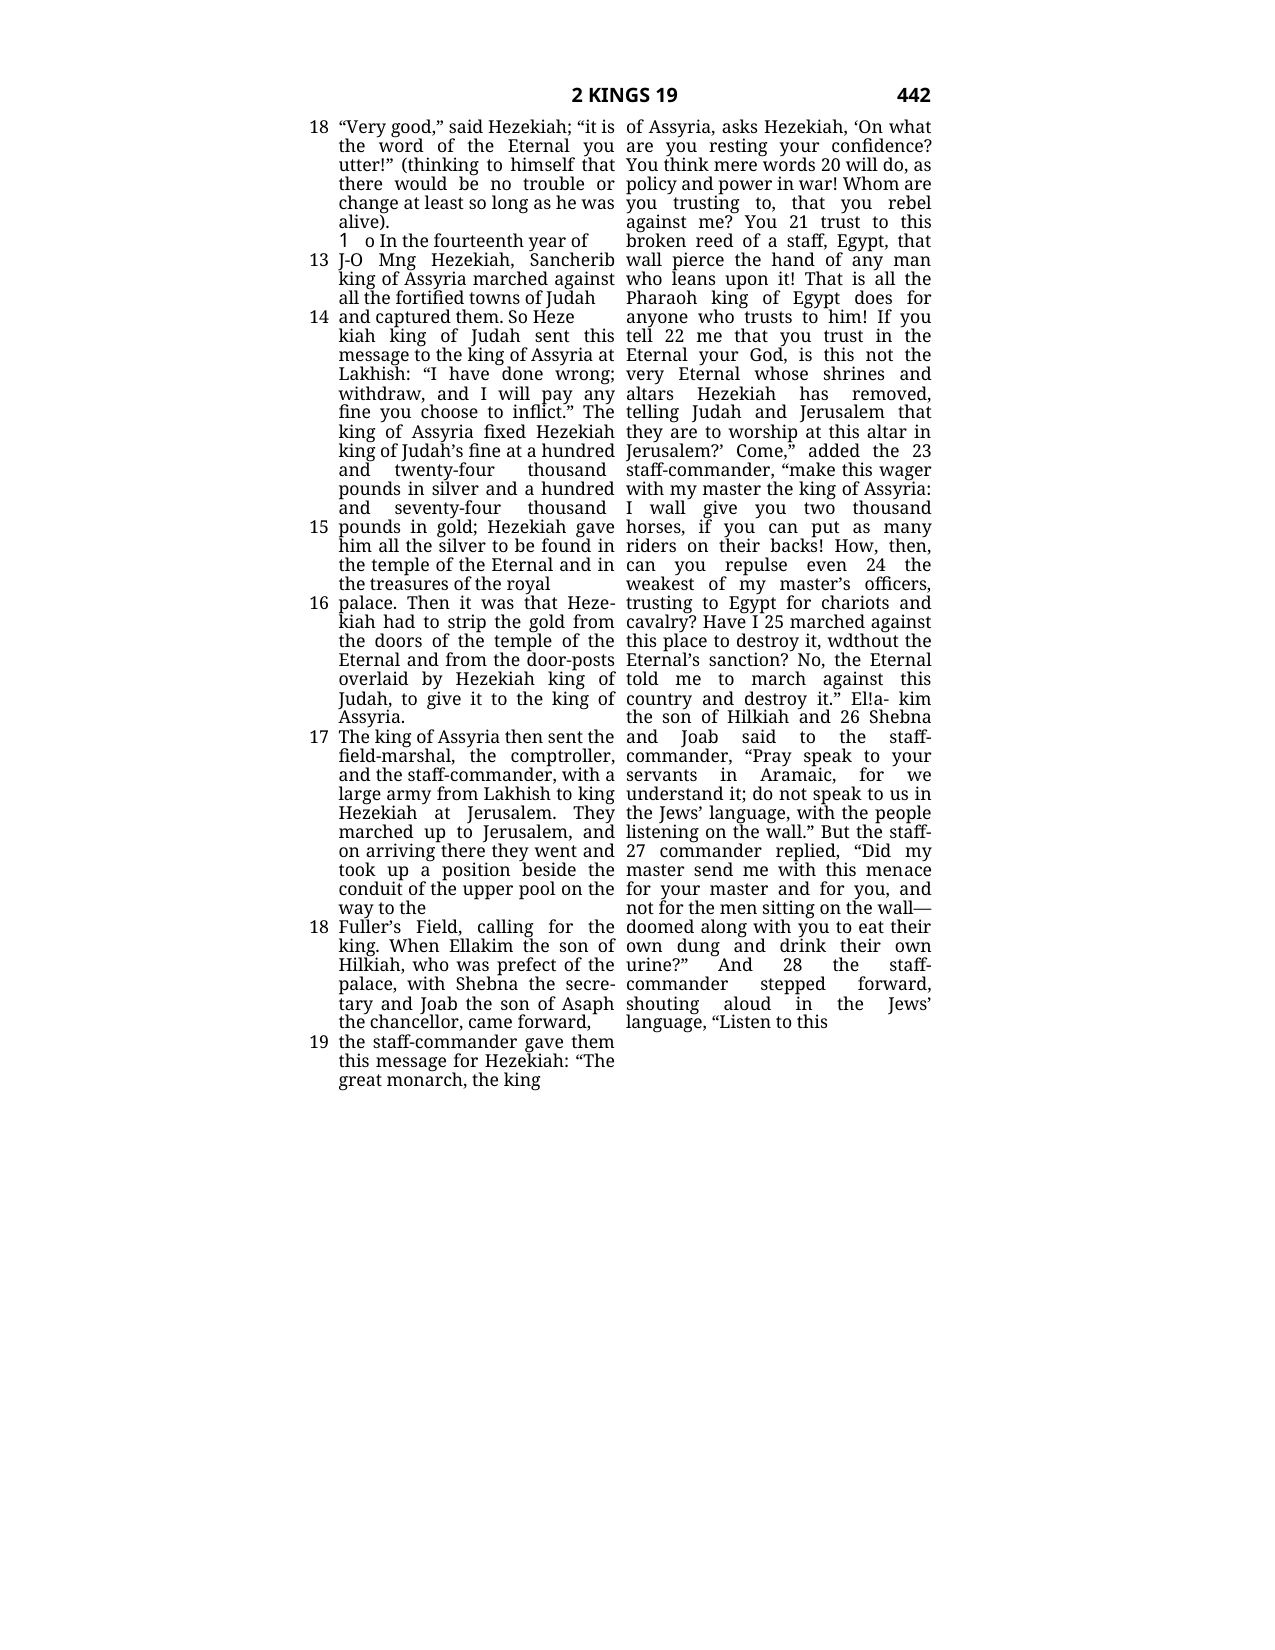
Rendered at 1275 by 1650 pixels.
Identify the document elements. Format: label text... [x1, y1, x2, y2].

list “Very good,” said Hezekiah; “it is the word of the Eternal you utter!” (thinking to him­self that there would be no trouble or change at least so long as he was alive). [309, 118, 615, 232]
list and captured them. So Heze­ [309, 308, 615, 327]
list J-O Mng Hezekiah, Sancherib king of Assyria marched against all the fortified towns of Judah [309, 251, 615, 308]
list palace. Then it was that Heze­kiah had to strip the gold from the doors of the temple of the Eternal and from the door-posts overlaid by Hezekiah king of Judah, to give it to the king of Assyria. [309, 594, 615, 728]
list The king of Assyria then sent the field-marshal, the comp­troller, and the staff-command­er, with a large army from Lakhish to king Hezekiah at Jerusalem. They marched up to Jerusalem, and on arriving there they went and took up a posi­tion beside the conduit of the upper pool on the way to the [309, 728, 615, 918]
list the staff-commander gave them this message for Hezekiah: “The great monarch, the king [309, 1033, 615, 1090]
text of Assyria, asks Hezekiah, ‘On what are you resting your confi­dence? You think mere words 20 will do, as policy and power in war! Whom are you trusting to, that you rebel against me? You 21 trust to this broken reed of a staff, Egypt, that wall pierce the hand of any man who leans upon it! That is all the Pharaoh king of Egypt does for anyone who trusts to him! If you tell 22 me that you trust in the Eternal your God, is this not the very Eternal whose shrines and altars Hezekiah has removed, telling Judah and Jerusalem that they are to worship at this altar in Jerusalem?’ Come,” added the 23 staff-commander, “make this wager with my master the king of Assyria: I wall give you two thousand horses, if you can put as many riders on their backs! How, then, can you repulse even 24 the weakest of my master’s officers, trusting to Egypt for chariots and cavalry? Have I 25 marched against this place to destroy it, wdthout the Eternal’s sanction? No, the Eternal told me to march against this country and destroy it.” El!a- kim the son of Hilkiah and 26 Shebna and Joab said to the staff-commander, “Pray speak to your servants in Aramaic, for we understand it; do not speak to us in the Jews’ lan­guage, with the people listening on the wall.” But the staff- 27 commander replied, “Did my master send me with this men­ace for your master and for you, and not for the men sitting on the wall—doomed along with you to eat their own dung and drink their own urine?” And 28 the staff-commander stepped forward, shouting aloud in the Jews’ language, “Listen to this [626, 118, 932, 1033]
list pounds in gold; Hezekiah gave him all the silver to be found in the temple of the Eternal and in the treasures of the royal [309, 518, 615, 594]
text pounds in silver and a hundred and seventy-four thousand [338, 480, 615, 518]
list Fuller’s Field, calling for the king. When Ellakim the son of Hilkiah, who was prefect of the palace, with Shebna the secre­tary and Joab the son of Asaph the chancellor, came forward, [309, 918, 615, 1033]
list o In the fourteenth year of [338, 232, 615, 251]
text kiah king of Judah sent this message to the king of Assyria at Lakhish: “I have done wrong; withdraw, and I will pay any fine you choose to inflict.” The king of Assyria fixed Hezekiah king of Judah’s fine at a hundred and twenty-four thousand [338, 327, 615, 480]
